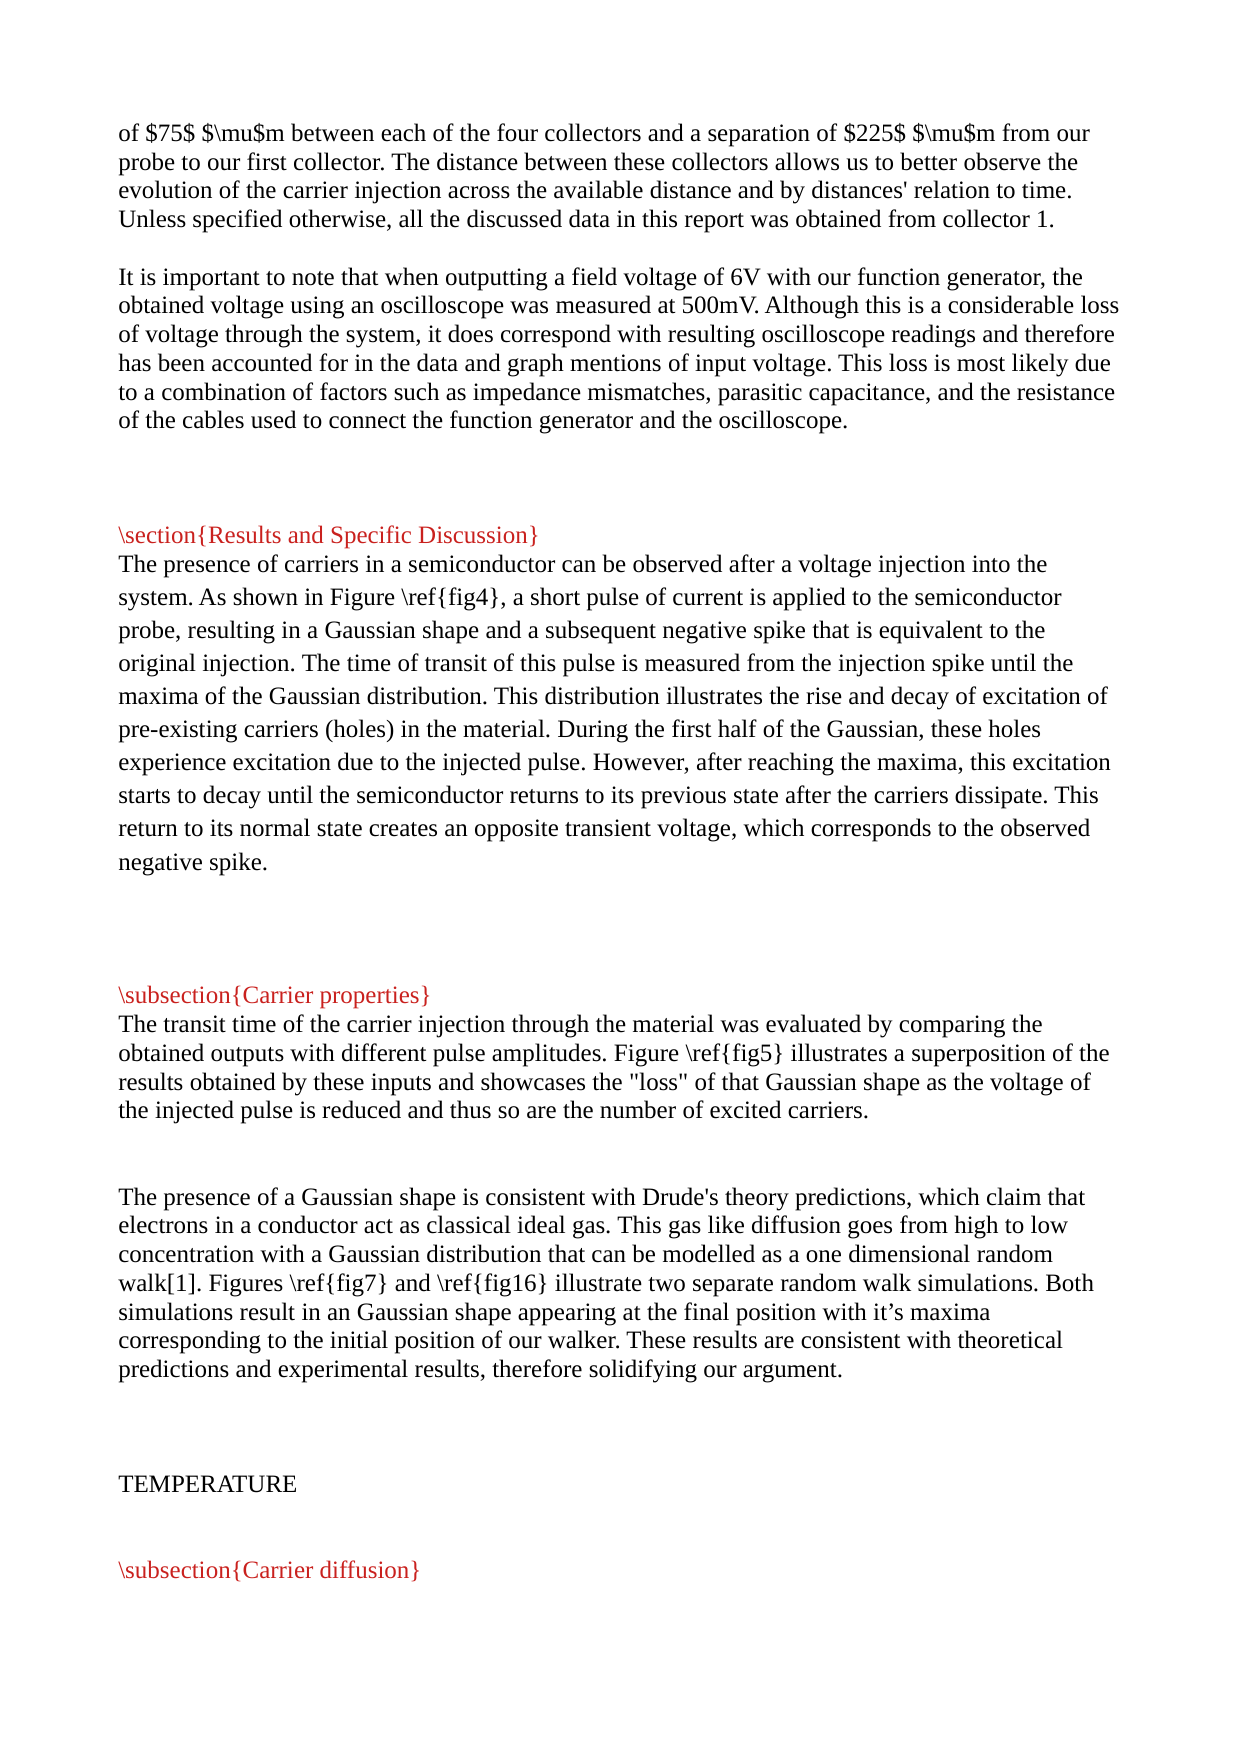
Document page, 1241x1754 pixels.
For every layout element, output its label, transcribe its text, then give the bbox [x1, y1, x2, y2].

text of $75$ $\mu$m between each of the four collectors and a separation of $225$ $\mu$m from our probe to our first collector. The distance between these collectors allows us to better observe the evolution of the carrier injection across the available distance and by distances' relation to time. Unless specified otherwise, all the discussed data in this report was obtained from collector 1. [118, 118, 1122, 233]
text The transit time of the carrier injection through the material was evaluated by comparing the obtained outputs with different pulse amplitudes. Figure \ref{fig5} illustrates a superposition of the results obtained by these inputs and showcases the "loss" of that Gaussian shape as the voltage of the injected pulse is reduced and thus so are the number of excited carriers. [118, 1009, 1122, 1124]
text \section{Results and Specific Discussion} [118, 521, 1122, 549]
text TEMPERATURE [118, 1469, 1122, 1498]
text \subsection{Carrier properties} [118, 980, 1122, 1009]
text \subsection{Carrier diffusion} [118, 1555, 1122, 1584]
text The presence of a Gaussian shape is consistent with Drude's theory predictions, which claim that electrons in a conductor act as classical ideal gas. This gas like diffusion goes from high to low concentration with a Gaussian distribution that can be modelled as a one dimensional random walk[1]. Figures \ref{fig7} and \ref{fig16} illustrate two separate random walk simulations. Both simulations result in an Gaussian shape appearing at the final position with it’s maxima corresponding to the initial position of our walker. These results are consistent with theoretical predictions and experimental results, therefore solidifying our argument. [118, 1182, 1122, 1383]
text The presence of carriers in a semiconductor can be observed after a voltage injection into the system. As shown in Figure \ref{fig4}, a short pulse of current is applied to the semiconductor probe, resulting in a Gaussian shape and a subsequent negative spike that is equivalent to the original injection. The time of transit of this pulse is measured from the injection spike until the maxima of the Gaussian distribution. This distribution illustrates the rise and decay of excitation of pre-existing carriers (holes) in the material. During the first half of the Gaussian, these holes experience excitation due to the injected pulse. However, after reaching the maxima, this excitation starts to decay until the semiconductor returns to its previous state after the carriers dissipate. This return to its normal state creates an opposite transient voltage, which corresponds to the observed negative spike. [118, 549, 1122, 875]
text It is important to note that when outputting a field voltage of 6V with our function generator, the obtained voltage using an oscilloscope was measured at 500mV. Although this is a considerable loss of voltage through the system, it does correspond with resulting oscilloscope readings and therefore has been accounted for in the data and graph mentions of input voltage. This loss is most likely due to a combination of factors such as impedance mismatches, parasitic capacitance, and the resistance of the cables used to connect the function generator and the oscilloscope. [118, 262, 1122, 434]
